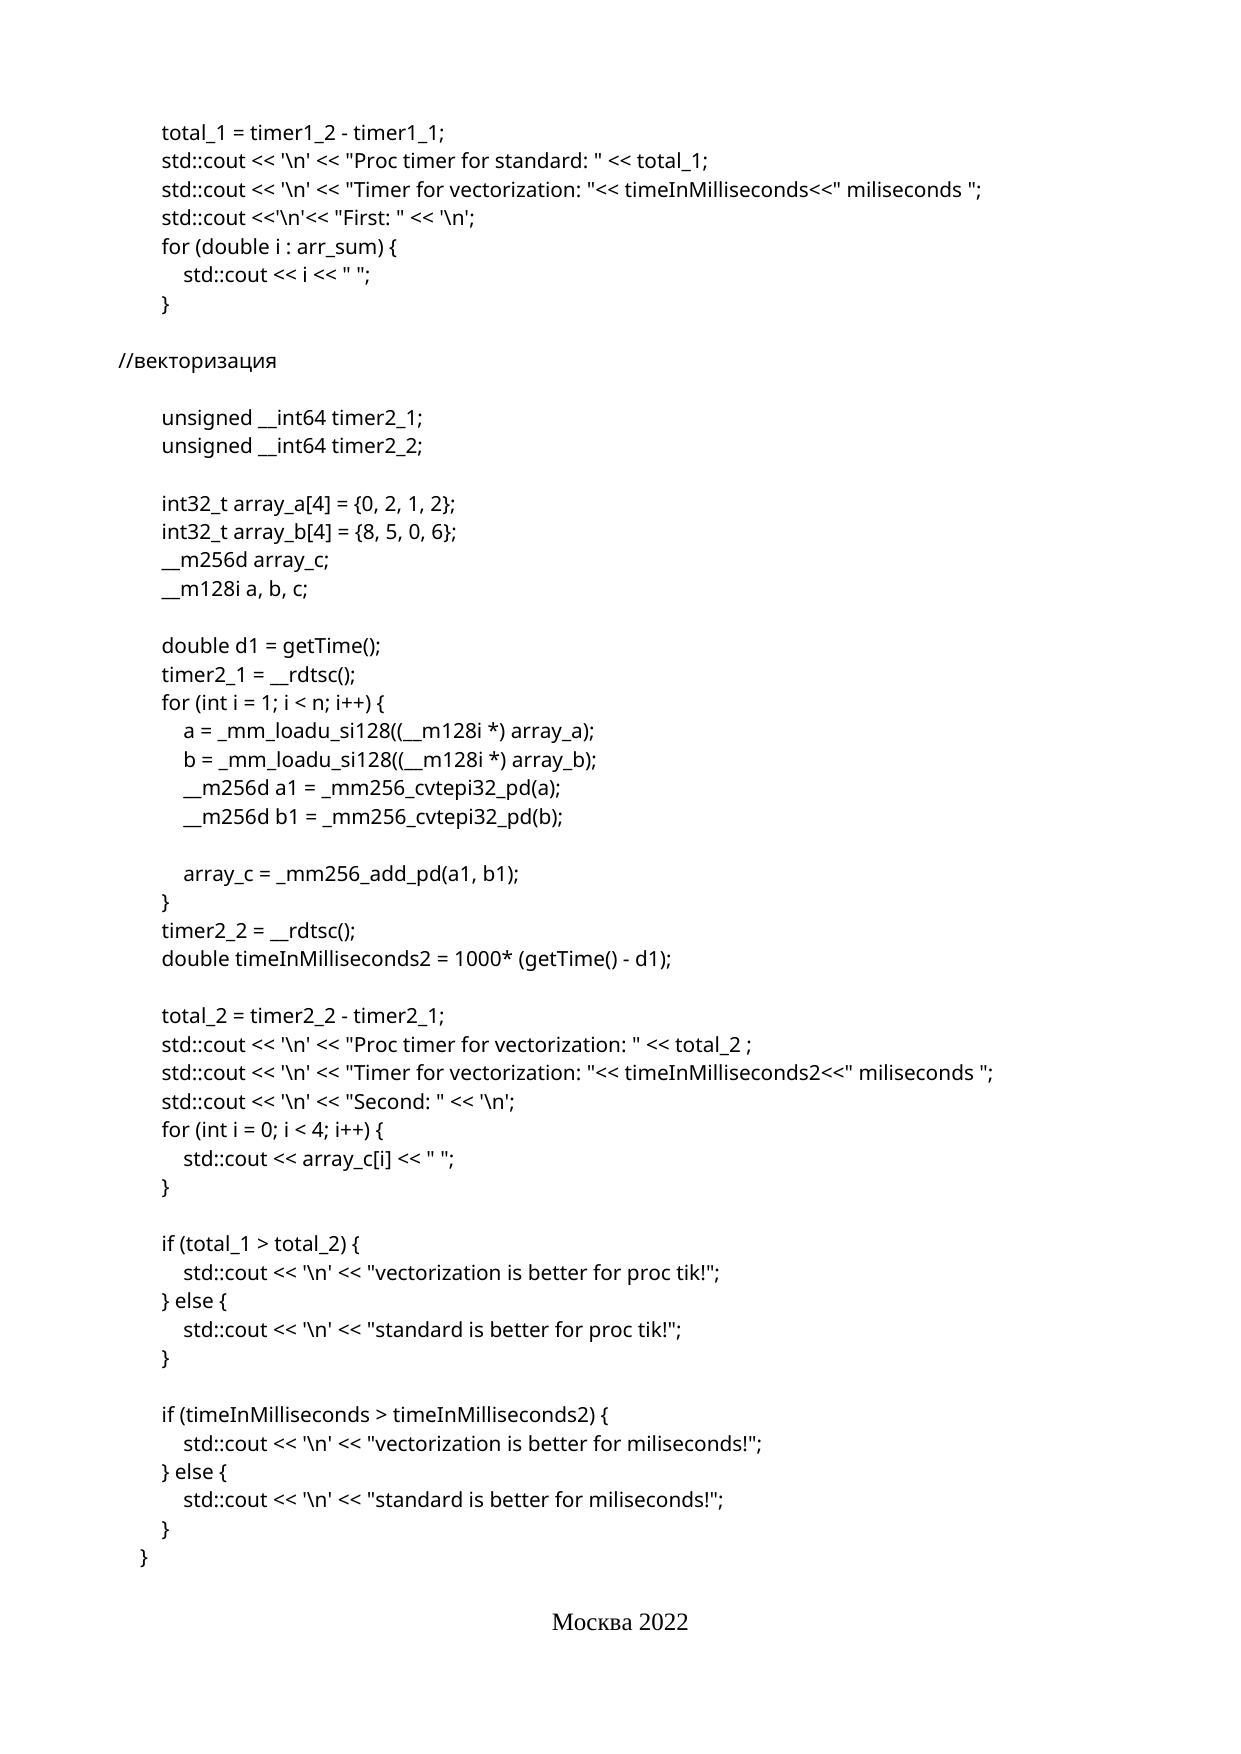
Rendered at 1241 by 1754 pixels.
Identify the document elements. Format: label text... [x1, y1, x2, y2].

text total_2 = timer2_2 - timer2_1; [118, 1002, 1122, 1030]
text } [118, 1514, 1122, 1542]
text for (int i = 0; i < 4; i++) { [118, 1115, 1122, 1144]
text __m256d b1 = _mm256_cvtepi32_pd(b); [118, 802, 1122, 830]
text std::cout << '\n' << "standard is better for proc tik!"; [118, 1315, 1122, 1343]
text std::cout << '\n' << "Timer for vectorization: "<< timeInMilliseconds<<" miliseconds "; [118, 175, 1122, 203]
text std::cout << '\n' << "Proc timer for vectorization: " << total_2 ; [118, 1030, 1122, 1058]
text __m128i a, b, c; [118, 574, 1122, 602]
text if (total_1 > total_2) { [118, 1229, 1122, 1258]
text } [118, 1542, 1122, 1571]
text b = _mm_loadu_si128((__m128i *) array_b); [118, 745, 1122, 773]
text std::cout << '\n' << "Second: " << '\n'; [118, 1087, 1122, 1115]
text for (int i = 1; i < n; i++) { [118, 688, 1122, 717]
text std::cout << '\n' << "vectorization is better for miliseconds!"; [118, 1429, 1122, 1457]
text int32_t array_b[4] = {8, 5, 0, 6}; [118, 517, 1122, 546]
text double d1 = getTime(); [118, 631, 1122, 660]
text timer2_1 = __rdtsc(); [118, 660, 1122, 688]
text a = _mm_loadu_si128((__m128i *) array_a); [118, 717, 1122, 745]
text __m256d array_c; [118, 546, 1122, 574]
text unsigned __int64 timer2_2; [118, 432, 1122, 460]
text } else { [118, 1286, 1122, 1315]
text std::cout <<'\n'<< "First: " << '\n'; [118, 203, 1122, 232]
text //векторизация [118, 346, 1122, 374]
text } [118, 1172, 1122, 1201]
text total_1 = timer1_2 - timer1_1; [118, 118, 1122, 147]
text std::cout << i << " "; [118, 260, 1122, 289]
text } [118, 1343, 1122, 1372]
text } [118, 289, 1122, 317]
text double timeInMilliseconds2 = 1000* (getTime() - d1); [118, 944, 1122, 973]
text array_c = _mm256_add_pd(a1, b1); [118, 859, 1122, 887]
text timer2_2 = __rdtsc(); [118, 916, 1122, 944]
text std::cout << array_c[i] << " "; [118, 1144, 1122, 1172]
text std::cout << '\n' << "Proc timer for standard: " << total_1; [118, 147, 1122, 175]
text unsigned __int64 timer2_1; [118, 403, 1122, 432]
text if (timeInMilliseconds > timeInMilliseconds2) { [118, 1400, 1122, 1429]
text } else { [118, 1457, 1122, 1486]
text int32_t array_a[4] = {0, 2, 1, 2}; [118, 489, 1122, 517]
text std::cout << '\n' << "standard is better for miliseconds!"; [118, 1486, 1122, 1514]
text } [118, 887, 1122, 916]
text for (double i : arr_sum) { [118, 232, 1122, 260]
text std::cout << '\n' << "Timer for vectorization: "<< timeInMilliseconds2<<" miliseconds "; [118, 1058, 1122, 1087]
text std::cout << '\n' << "vectorization is better for proc tik!"; [118, 1258, 1122, 1286]
text __m256d a1 = _mm256_cvtepi32_pd(a); [118, 773, 1122, 802]
